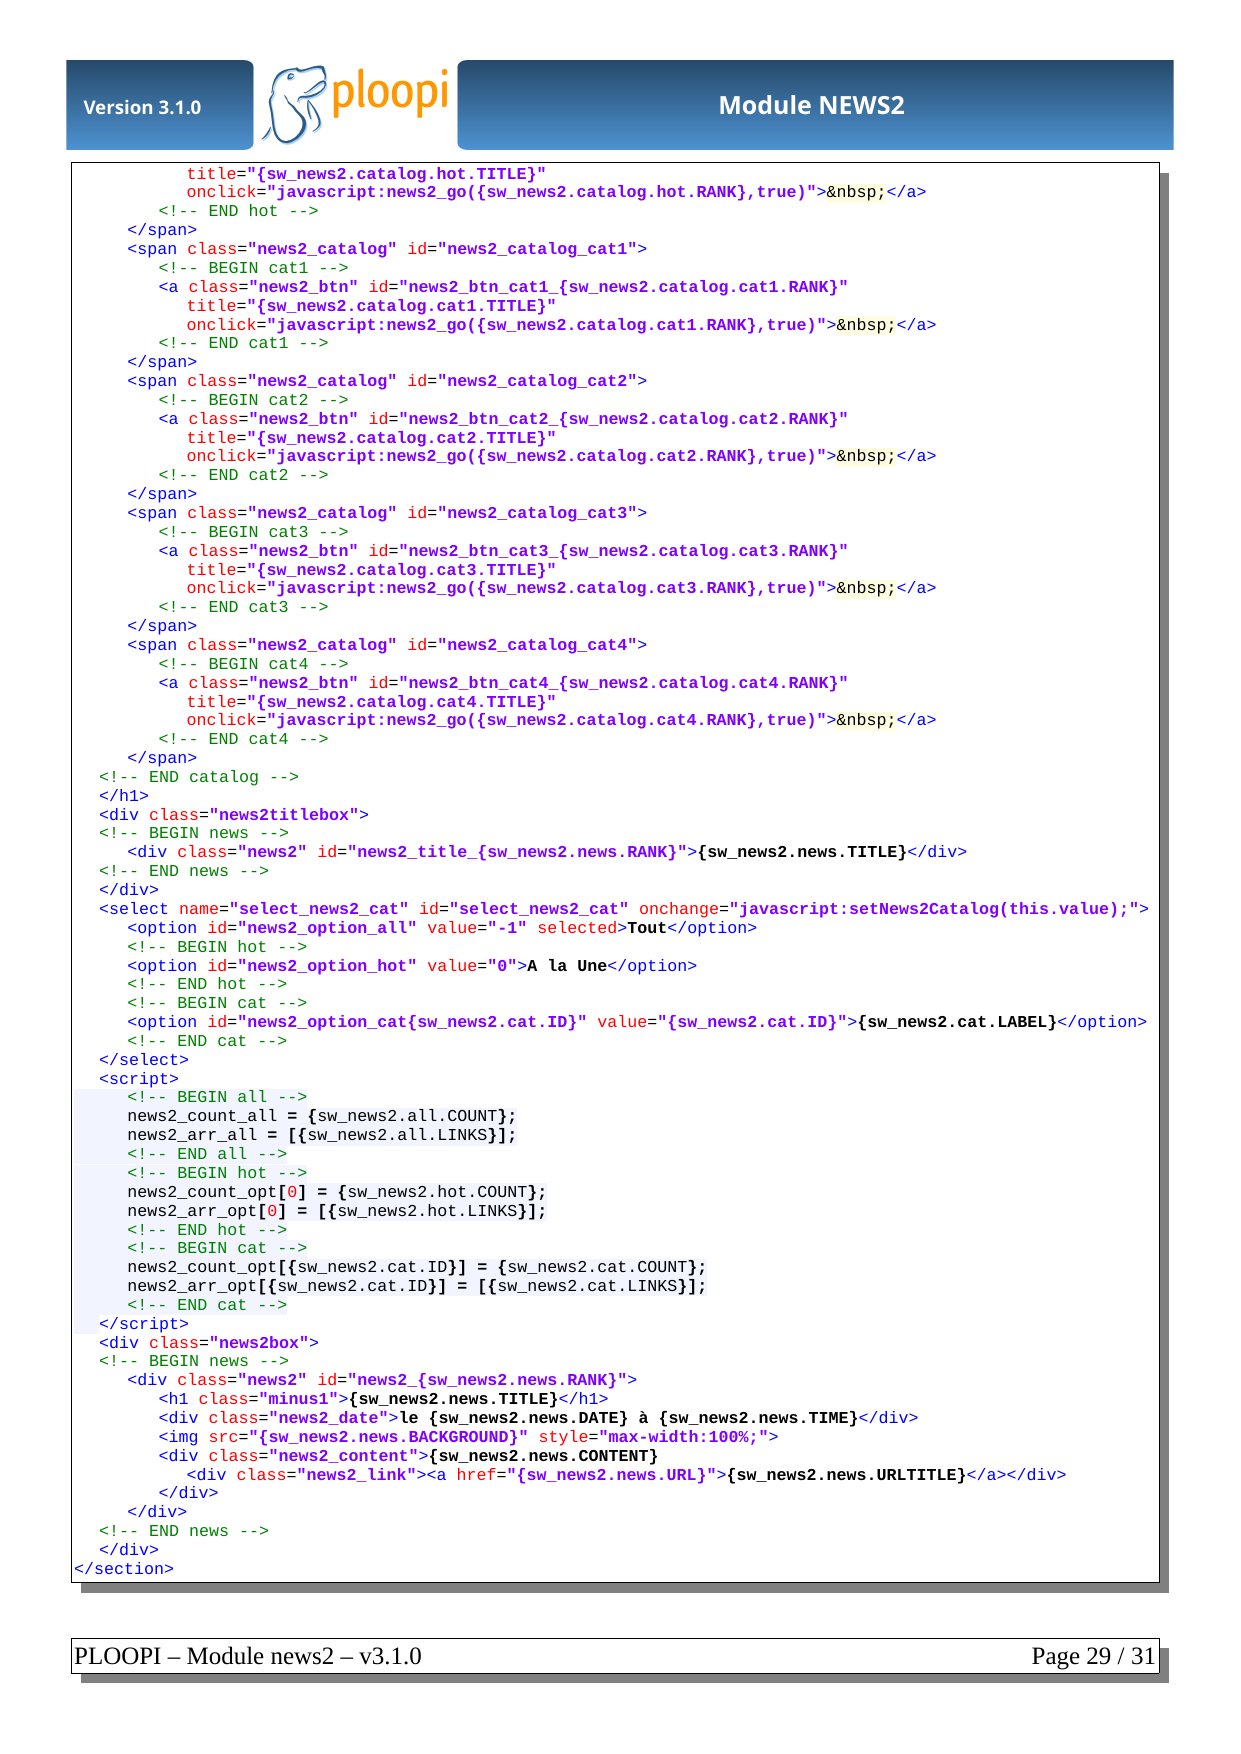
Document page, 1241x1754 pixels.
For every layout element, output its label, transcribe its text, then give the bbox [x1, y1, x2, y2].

text <script> [72, 1067, 1159, 1086]
text <!-- BEGIN news --> [72, 822, 1159, 841]
text <option id="news2_option_cat{sw_news2.cat.ID}" value="{sw_news2.cat.ID}">{sw_news2.cat.LABEL}</option> [72, 1011, 1159, 1029]
text onclick="javascript:news2_go({sw_news2.catalog.cat2.RANK},true)">&nbsp;</a> [72, 445, 1159, 464]
text <!-- END news --> [72, 860, 1159, 879]
text news2_arr_opt[0] = [{sw_news2.hot.LINKS}]; [72, 1199, 1159, 1218]
text <!-- END hot --> [72, 973, 1159, 992]
text onclick="javascript:news2_go({sw_news2.catalog.cat3.RANK},true)">&nbsp;</a> [72, 577, 1159, 596]
text </div> [72, 1482, 1159, 1501]
text <option id="news2_option_hot" value="0">A la Une</option> [72, 954, 1159, 973]
text <div class="news2_link"><a href="{sw_news2.news.URL}">{sw_news2.news.URLTITLE}</a></div> [72, 1463, 1159, 1482]
text <!-- BEGIN cat --> [72, 992, 1159, 1011]
text news2_arr_opt[{sw_news2.cat.ID}] = [{sw_news2.cat.LINKS}]; [72, 1274, 1159, 1293]
text <!-- END cat2 --> [72, 464, 1159, 483]
text <span class="news2_catalog" id="news2_catalog_cat1"> [72, 238, 1159, 256]
text <!-- BEGIN cat4 --> [72, 652, 1159, 671]
text </span> [72, 483, 1159, 502]
text <div class="news2titlebox"> [72, 803, 1159, 822]
text </span> [72, 351, 1159, 369]
text onclick="javascript:news2_go({sw_news2.catalog.cat1.RANK},true)">&nbsp;</a> [72, 313, 1159, 332]
text <!-- BEGIN cat3 --> [72, 520, 1159, 539]
text onclick="javascript:news2_go({sw_news2.catalog.cat4.RANK},true)">&nbsp;</a> [72, 709, 1159, 728]
text <!-- END cat --> [72, 1293, 1159, 1312]
text news2_count_opt[0] = {sw_news2.hot.COUNT}; [72, 1180, 1159, 1199]
text </span> [72, 219, 1159, 238]
text <!-- BEGIN hot --> [72, 1161, 1159, 1180]
text title="{sw_news2.catalog.cat4.TITLE}" [72, 690, 1159, 709]
text </script> [72, 1312, 1159, 1331]
text <!-- END news --> [72, 1520, 1159, 1538]
text <img src="{sw_news2.news.BACKGROUND}" style="max-width:100%;"> [72, 1425, 1159, 1444]
text </select> [72, 1048, 1159, 1067]
text </span> [72, 747, 1159, 766]
text news2_count_all = {sw_news2.all.COUNT}; [72, 1105, 1159, 1124]
text </div> [72, 1501, 1159, 1520]
text title="{sw_news2.catalog.hot.TITLE}" [72, 163, 1159, 181]
text <!-- BEGIN cat2 --> [72, 388, 1159, 407]
text <a class="news2_btn" id="news2_btn_cat3_{sw_news2.catalog.cat3.RANK}" [72, 539, 1159, 558]
text </span> [72, 615, 1159, 633]
text <!-- BEGIN cat1 --> [72, 256, 1159, 275]
text <a class="news2_btn" id="news2_btn_cat1_{sw_news2.catalog.cat1.RANK}" [72, 275, 1159, 294]
text <div class="news2_content">{sw_news2.news.CONTENT} [72, 1444, 1159, 1463]
picture [66, 59, 1174, 153]
text <!-- BEGIN hot --> [72, 935, 1159, 954]
text <div class="news2_date">le {sw_news2.news.DATE} à {sw_news2.news.TIME}</div> [72, 1407, 1159, 1425]
text <!-- END all --> [72, 1143, 1159, 1161]
text <a class="news2_btn" id="news2_btn_cat4_{sw_news2.catalog.cat4.RANK}" [72, 671, 1159, 690]
text <!-- BEGIN all --> [72, 1086, 1159, 1105]
text <!-- END hot --> [72, 200, 1159, 219]
text <!-- END hot --> [72, 1218, 1159, 1237]
text title="{sw_news2.catalog.cat2.TITLE}" [72, 426, 1159, 445]
text <div class="news2" id="news2_title_{sw_news2.news.RANK}">{sw_news2.news.TITLE}</div> [72, 841, 1159, 860]
text onclick="javascript:news2_go({sw_news2.catalog.hot.RANK},true)">&nbsp;</a> [72, 181, 1159, 200]
text title="{sw_news2.catalog.cat1.TITLE}" [72, 294, 1159, 313]
text <span class="news2_catalog" id="news2_catalog_cat4"> [72, 633, 1159, 652]
text <a class="news2_btn" id="news2_btn_cat2_{sw_news2.catalog.cat2.RANK}" [72, 407, 1159, 426]
text <select name="select_news2_cat" id="select_news2_cat" onchange="javascript:setNews2Catalog(this.value);"> [72, 897, 1159, 916]
text </div> [72, 1538, 1159, 1557]
text news2_count_opt[{sw_news2.cat.ID}] = {sw_news2.cat.COUNT}; [72, 1256, 1159, 1274]
text <span class="news2_catalog" id="news2_catalog_cat2"> [72, 369, 1159, 388]
text <h1 class="minus1">{sw_news2.news.TITLE}</h1> [72, 1388, 1159, 1407]
text news2_arr_all = [{sw_news2.all.LINKS}]; [72, 1124, 1159, 1143]
text <!-- END catalog --> [72, 766, 1159, 784]
text </div> [72, 879, 1159, 897]
text <!-- BEGIN news --> [72, 1350, 1159, 1369]
text <option id="news2_option_all" value="-1" selected>Tout</option> [72, 916, 1159, 935]
text <div class="news2box"> [72, 1331, 1159, 1350]
text </section> [72, 1557, 1159, 1582]
text <!-- END cat --> [72, 1029, 1159, 1048]
text <!-- END cat1 --> [72, 332, 1159, 351]
text <!-- END cat3 --> [72, 596, 1159, 615]
text <div class="news2" id="news2_{sw_news2.news.RANK}"> [72, 1369, 1159, 1388]
text </h1> [72, 784, 1159, 803]
text title="{sw_news2.catalog.cat3.TITLE}" [72, 558, 1159, 577]
text <!-- BEGIN cat --> [72, 1237, 1159, 1256]
text <span class="news2_catalog" id="news2_catalog_cat3"> [72, 502, 1159, 520]
text <!-- END cat4 --> [72, 728, 1159, 747]
